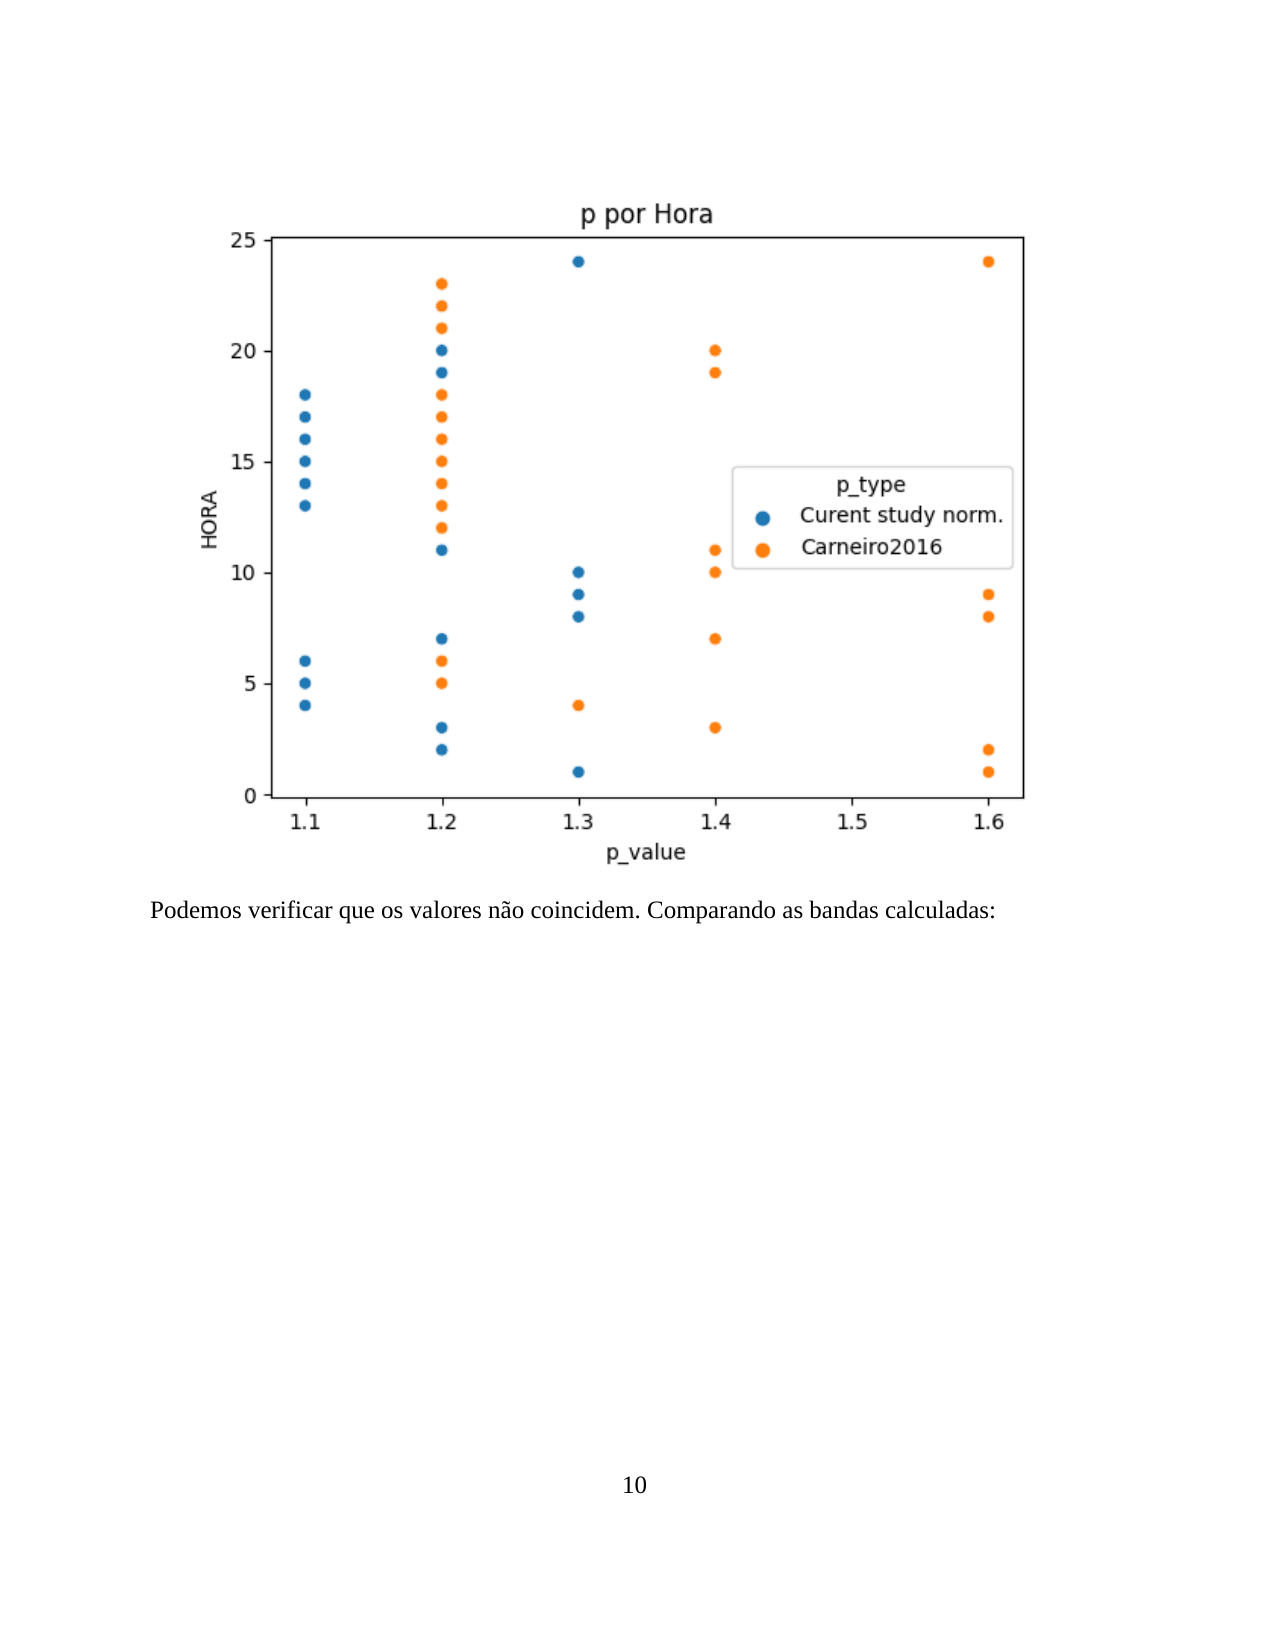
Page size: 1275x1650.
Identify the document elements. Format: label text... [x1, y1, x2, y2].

picture [150, 150, 1120, 878]
text Podemos verificar que os valores não coincidem. Comparando as bandas calculadas: [150, 895, 1125, 924]
